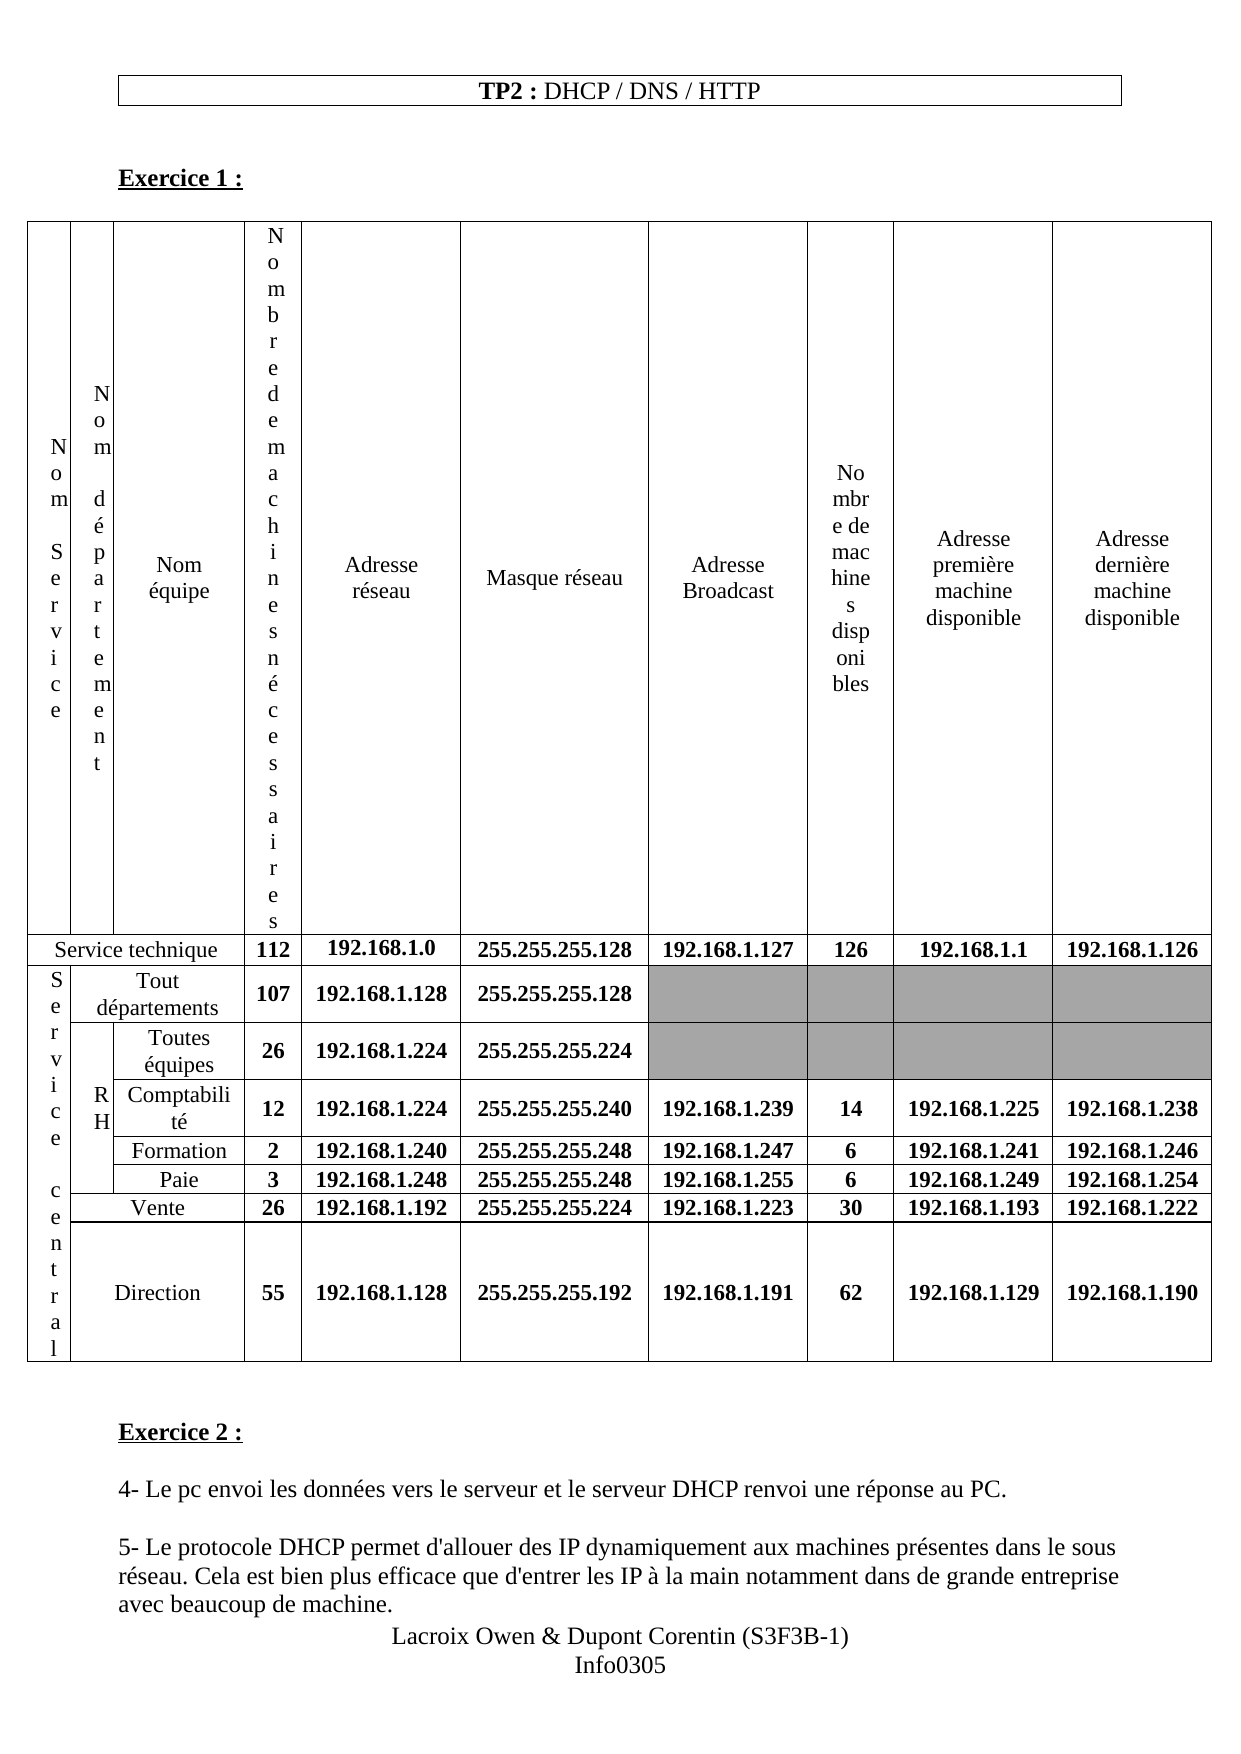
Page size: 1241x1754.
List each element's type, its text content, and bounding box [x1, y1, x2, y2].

table_cell 192.168.1.192 [302, 1194, 460, 1221]
table_cell Paie [114, 1165, 244, 1193]
table_cell 255.255.255.240 [461, 1080, 648, 1136]
table_cell Tout départements [71, 966, 244, 1022]
table_cell 192.168.1.1 [894, 935, 1052, 964]
table_cell 12 [245, 1080, 301, 1136]
table_cell 6 [808, 1137, 893, 1164]
table_cell 192.168.1.224 [302, 1023, 460, 1079]
table_cell [808, 966, 893, 1022]
table_cell Direction [71, 1223, 244, 1361]
table_cell 192.168.1.248 [302, 1165, 460, 1193]
table_header TP2 : DHCP / DNS / HTTP [119, 76, 1121, 105]
table_cell 3 [245, 1165, 301, 1193]
table_cell Service central [28, 966, 70, 1361]
table_cell 192.168.1.129 [894, 1223, 1052, 1361]
table_cell 192.168.1.246 [1053, 1137, 1211, 1164]
table_header Nom équipe [114, 222, 244, 933]
table_cell 6 [808, 1165, 893, 1193]
table_cell 30 [808, 1194, 893, 1221]
text 4- Le pc envoi les données vers le serveur et le serveur DHCP renvoi une réponse au PC. [118, 1474, 1122, 1503]
table_cell Toutes équipes [114, 1023, 244, 1079]
table_cell 192.168.1.0 [302, 935, 460, 964]
table_cell 55 [245, 1223, 301, 1361]
table_header Nom département [71, 222, 113, 933]
table_header Masque réseau [461, 222, 648, 933]
table_cell 192.168.1.128 [302, 1223, 460, 1361]
table_cell 107 [245, 966, 301, 1022]
table_cell Service technique [28, 935, 244, 964]
table_cell [1053, 966, 1211, 1022]
table_cell 26 [245, 1194, 301, 1221]
table_cell 2 [245, 1137, 301, 1164]
table_header Adresse Broadcast [649, 222, 807, 933]
table_cell 192.168.1.223 [649, 1194, 807, 1221]
table_cell [649, 1023, 807, 1079]
table_cell 192.168.1.190 [1053, 1223, 1211, 1361]
table_cell 126 [808, 935, 893, 964]
table_cell 192.168.1.249 [894, 1165, 1052, 1193]
table_cell 112 [245, 935, 301, 964]
text Exercice 1 : [118, 163, 1122, 192]
table_cell 192.168.1.222 [1053, 1194, 1211, 1221]
table_cell Formation [114, 1137, 244, 1164]
table_cell [649, 966, 807, 1022]
table_header Nom Service [28, 222, 70, 933]
table_cell 26 [245, 1023, 301, 1079]
table_cell 192.168.1.191 [649, 1223, 807, 1361]
table_cell 255.255.255.248 [461, 1137, 648, 1164]
table_cell 192.168.1.225 [894, 1080, 1052, 1136]
table_cell 192.168.1.247 [649, 1137, 807, 1164]
table_cell [1053, 1023, 1211, 1079]
table_cell [808, 1023, 893, 1079]
table_cell 192.168.1.254 [1053, 1165, 1211, 1193]
table_cell [894, 966, 1052, 1022]
table_cell 192.168.1.128 [302, 966, 460, 1022]
table_cell 192.168.1.238 [1053, 1080, 1211, 1136]
table_cell 255.255.255.128 [461, 935, 648, 964]
table_cell 14 [808, 1080, 893, 1136]
table_cell 255.255.255.224 [461, 1023, 648, 1079]
table_header Nombre de machines disponibles [808, 222, 893, 933]
table_cell 192.168.1.126 [1053, 935, 1211, 964]
table_header Adresse première machine disponible [894, 222, 1052, 933]
table_cell 192.168.1.127 [649, 935, 807, 964]
table_cell 255.255.255.192 [461, 1223, 648, 1361]
table_cell 255.255.255.224 [461, 1194, 648, 1221]
table_cell 255.255.255.248 [461, 1165, 648, 1193]
table_cell Vente [71, 1194, 244, 1221]
table_cell [894, 1023, 1052, 1079]
table_cell Comptabilité [114, 1080, 244, 1136]
table_header Adresse dernière machine disponible [1053, 222, 1211, 933]
table_header Nombre de machines nécessaires [245, 222, 301, 933]
table_cell 62 [808, 1223, 893, 1361]
table_cell 192.168.1.241 [894, 1137, 1052, 1164]
table_header Adresse réseau [302, 222, 460, 933]
text 5- Le protocole DHCP permet d'allouer des IP dynamiquement aux machines présentes dans le sous réseau. Cela est bien plus efficace que d'entrer les IP à la main notamment dans de grande entreprise avec beaucoup de machine. [118, 1532, 1122, 1618]
table_cell 192.168.1.239 [649, 1080, 807, 1136]
table_cell 192.168.1.193 [894, 1194, 1052, 1221]
table_cell 255.255.255.128 [461, 966, 648, 1022]
table_cell RH [71, 1023, 113, 1193]
text Exercice 2 : [118, 1417, 1122, 1446]
table_cell 192.168.1.255 [649, 1165, 807, 1193]
table_cell 192.168.1.240 [302, 1137, 460, 1164]
table_cell 192.168.1.224 [302, 1080, 460, 1136]
